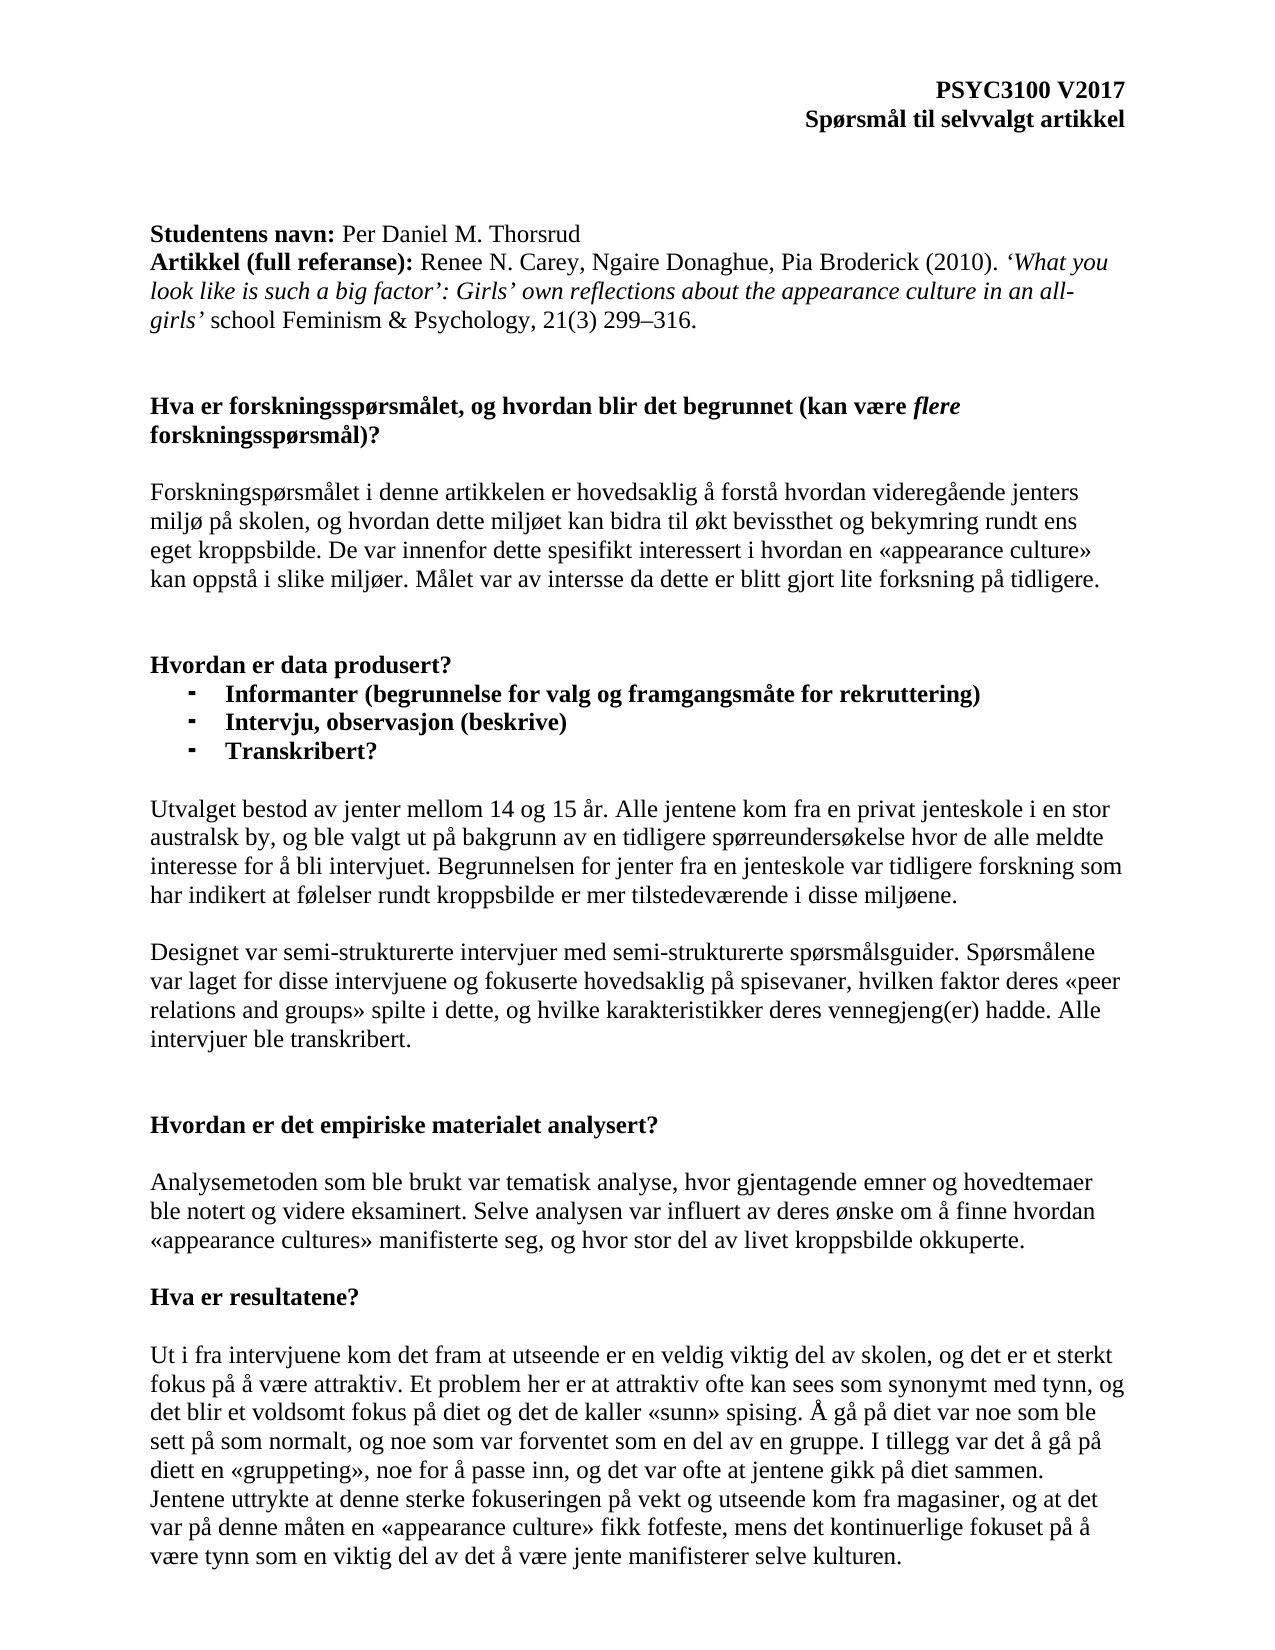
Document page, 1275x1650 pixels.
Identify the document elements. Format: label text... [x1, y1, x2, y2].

text Artikkel (full referanse): Renee N. Carey, Ngaire Donaghue, Pia Broderick (2010). ‘What you look like is such a big factor’: Girls’ own reflections about the appearance culture in an all-girls’ school Feminism & Psychology, 21(3) 299–316. [150, 247, 1125, 334]
text Designet var semi-strukturerte intervjuer med semi-strukturerte spørsmålsguider. Spørsmålene var laget for disse intervjuene og fokuserte hovedsaklig på spisevaner, hvilken faktor deres «peer relations and groups» spilte i dette, og hvilke karakteristikker deres vennegjeng(er) hadde. Alle intervjuer ble transkribert. [150, 937, 1125, 1052]
text Forskningspørsmålet i denne artikkelen er hovedsaklig å forstå hvordan videregående jenters miljø på skolen, og hvordan dette miljøet kan bidra til økt bevissthet og bekymring rundt ens eget kroppsbilde. De var innenfor dette spesifikt interessert i hvordan en «appearance culture» kan oppstå i slike miljøer. Målet var av intersse da dette er blitt gjort lite forksning på tidligere. [150, 477, 1125, 592]
text Hvordan er det empiriske materialet analysert? [150, 1110, 1125, 1139]
text PSYC3100 V2017 [150, 75, 1125, 104]
list Transkribert? [187, 736, 1125, 765]
text Studentens navn: Per Daniel M. Thorsrud [150, 219, 1125, 247]
text Hvordan er data produsert? [150, 650, 1125, 679]
text Spørsmål til selvvalgt artikkel [150, 104, 1125, 132]
list Informanter (begrunnelse for valg og framgangsmåte for rekruttering) [187, 679, 1125, 707]
text Utvalget bestod av jenter mellom 14 og 15 år. Alle jentene kom fra en privat jenteskole i en stor australsk by, og ble valgt ut på bakgrunn av en tidligere spørreundersøkelse hvor de alle meldte interesse for å bli intervjuet. Begrunnelsen for jenter fra en jenteskole var tidligere forskning som har indikert at følelser rundt kroppsbilde er mer tilstedeværende i disse miljøene. [150, 794, 1125, 909]
text Hva er resultatene? [150, 1282, 1125, 1311]
list Intervju, observasjon (beskrive) [187, 707, 1125, 736]
text Analysemetoden som ble brukt var tematisk analyse, hvor gjentagende emner og hovedtemaer ble notert og videre eksaminert. Selve analysen var influert av deres ønske om å finne hvordan «appearance cultures» manifisterte seg, og hvor stor del av livet kroppsbilde okkuperte. [150, 1167, 1125, 1254]
text Hva er forskningsspørsmålet, og hvordan blir det begrunnet (kan være flere forskningsspørsmål)? [150, 391, 1125, 449]
text Ut i fra intervjuene kom det fram at utseende er en veldig viktig del av skolen, og det er et sterkt fokus på å være attraktiv. Et problem her er at attraktiv ofte kan sees som synonymt med tynn, og det blir et voldsomt fokus på diet og det de kaller «sunn» spising. Å gå på diet var noe som ble sett på som normalt, og noe som var forventet som en del av en gruppe. I tillegg var det å gå på diett en «gruppeting», noe for å passe inn, og det var ofte at jentene gikk på diet sammen. Jentene uttrykte at denne sterke fokuseringen på vekt og utseende kom fra magasiner, og at det var på denne måten en «appearance culture» fikk fotfeste, mens det kontinuerlige fokuset på å være tynn som en viktig del av det å være jente manifisterer selve kulturen. [150, 1340, 1125, 1570]
